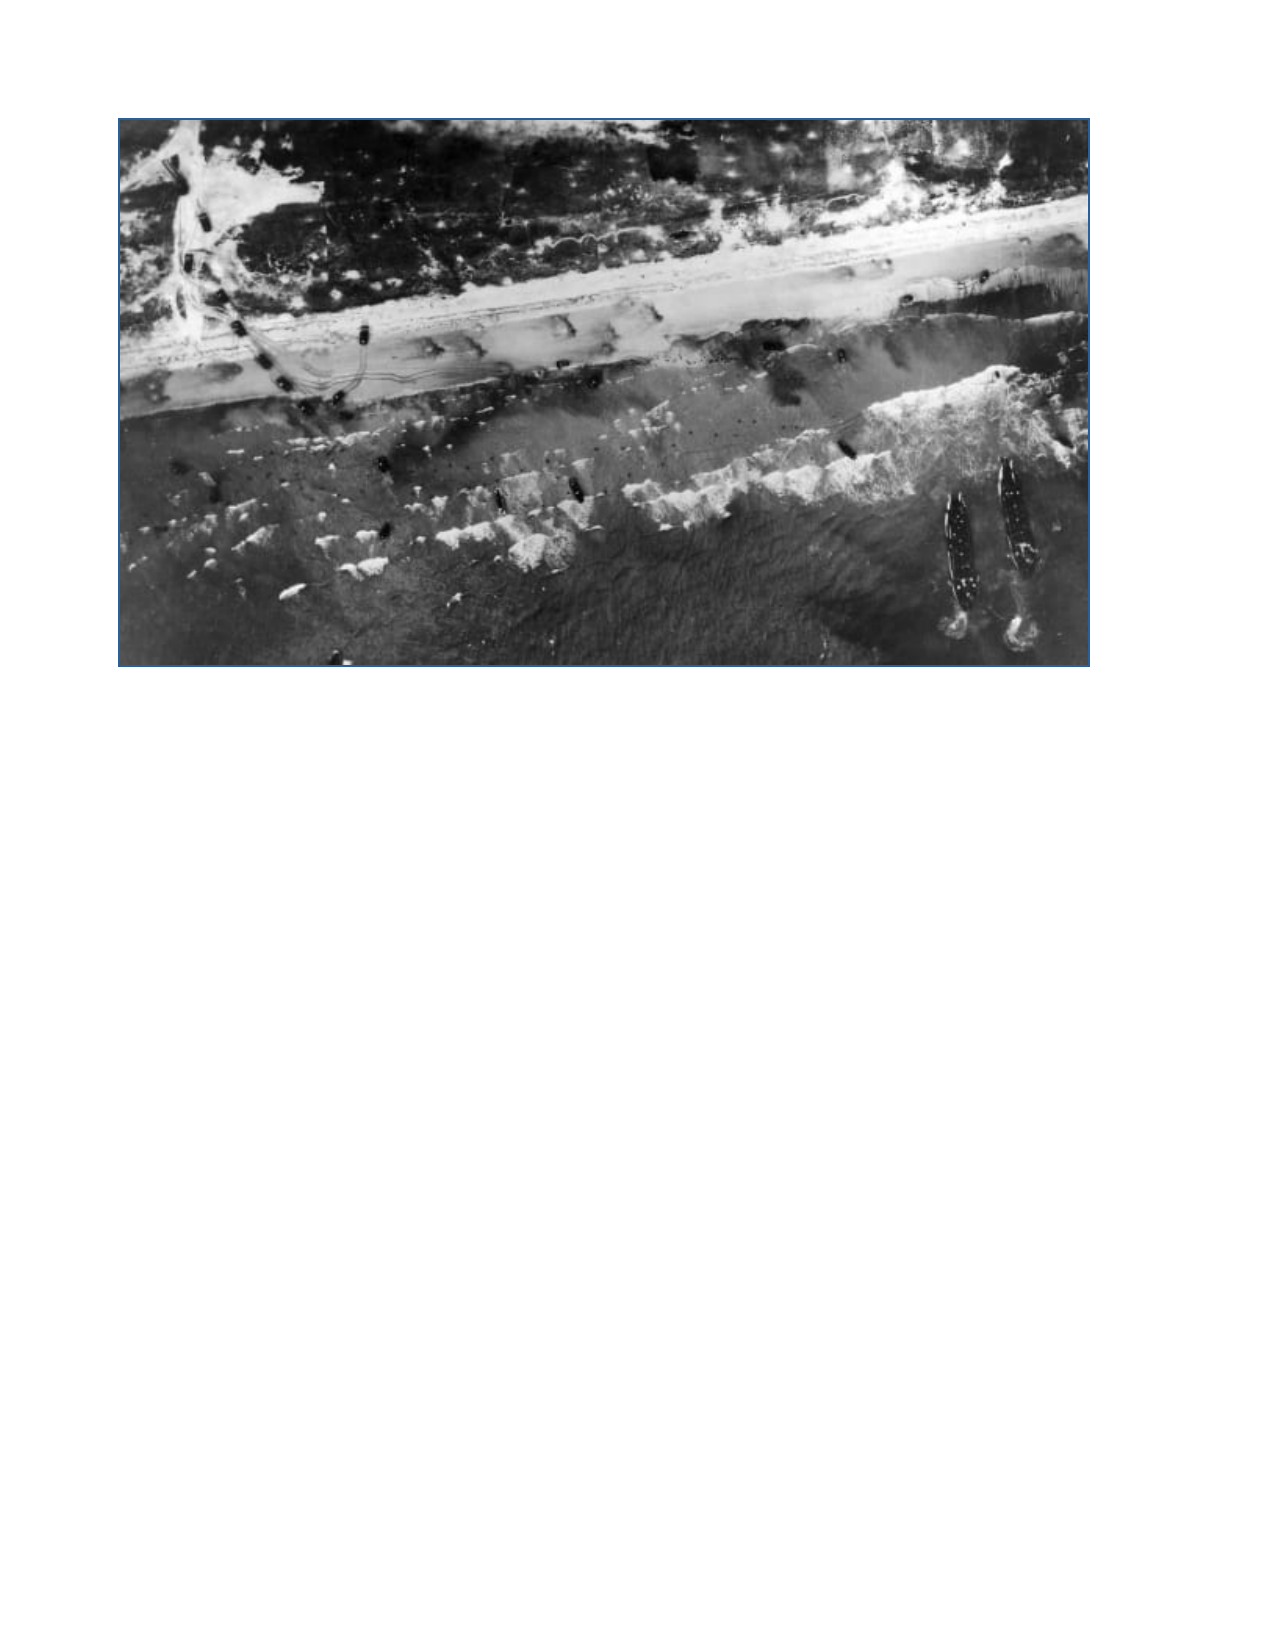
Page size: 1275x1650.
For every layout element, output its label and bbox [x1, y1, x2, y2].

picture [120, 120, 1088, 665]
